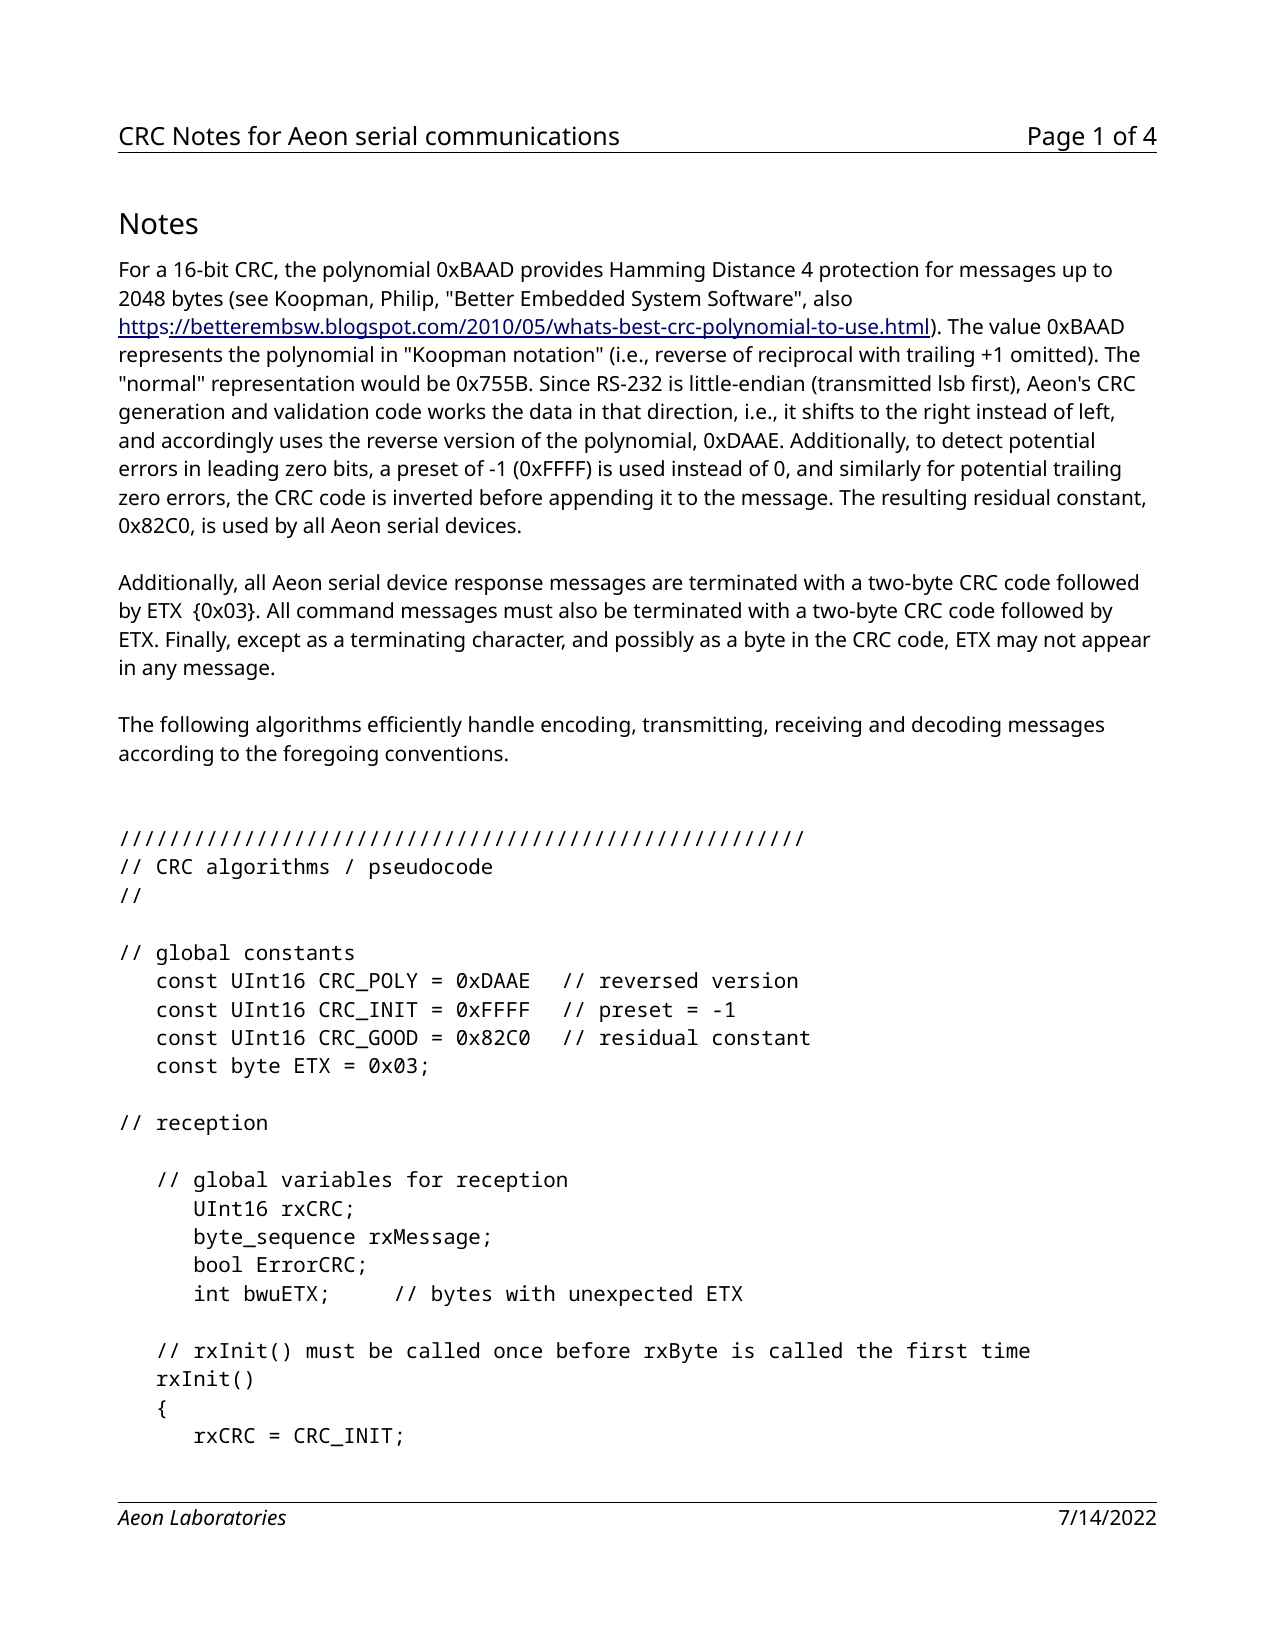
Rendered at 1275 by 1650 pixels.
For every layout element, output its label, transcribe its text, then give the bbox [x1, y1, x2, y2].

text rxInit() [118, 1364, 1157, 1393]
text // reception [118, 1108, 1157, 1137]
text // [118, 881, 1157, 909]
text const UInt16 CRC_INIT = 0xFFFF // preset = -1 [118, 995, 1157, 1023]
text UInt16 rxCRC; [118, 1194, 1157, 1222]
text /////////////////////////////////////////////////////// [118, 824, 1157, 852]
text const UInt16 CRC_POLY = 0xDAAE // reversed version [118, 966, 1157, 995]
text const UInt16 CRC_GOOD = 0x82C0 // residual constant [118, 1023, 1157, 1052]
text bool ErrorCRC; [118, 1251, 1157, 1279]
text The following algorithms efficiently handle encoding, transmitting, receiving and decoding messages according to the foregoing conventions. [118, 710, 1157, 767]
text const byte ETX = 0x03; [118, 1052, 1157, 1080]
text rxCRC = CRC_INIT; [118, 1421, 1157, 1450]
text // rxInit() must be called once before rxByte is called the first time [118, 1336, 1157, 1364]
text // CRC algorithms / pseudocode [118, 852, 1157, 881]
text // global constants [118, 938, 1157, 966]
text For a 16-bit CRC, the polynomial 0xBAAD provides Hamming Distance 4 protection for messages up to 2048 bytes (see Koopman, Philip, "Better Embedded System Software", also https://betterembsw.blogspot.com/2010/05/whats-best-crc-polynomial-to-use.html). The value 0xBAAD represents the polynomial in "Koopman notation" (i.e., reverse of reciprocal with trailing +1 omitted). The "normal" representation would be 0x755B. Since RS-232 is little-endian (transmitted lsb first), Aeon's CRC generation and validation code works the data in that direction, i.e., it shifts to the right instead of left, and accordingly uses the reverse version of the polynomial, 0xDAAE. Additionally, to detect potential errors in leading zero bits, a preset of -1 (0xFFFF) is used instead of 0, and similarly for potential trailing zero errors, the CRC code is inverted before appending it to the message. The resulting residual constant, 0x82C0, is used by all Aeon serial devices. [118, 255, 1157, 540]
text byte_sequence rxMessage; [118, 1222, 1157, 1251]
text int bwuETX; // bytes with unexpected ETX [118, 1279, 1157, 1307]
subtitle Notes [118, 203, 1157, 243]
text { [118, 1393, 1157, 1421]
text // global variables for reception [118, 1165, 1157, 1194]
text Additionally, all Aeon serial device response messages are terminated with a two-byte CRC code followed by ETX {0x03}. All command messages must also be terminated with a two-byte CRC code followed by ETX. Finally, except as a terminating character, and possibly as a byte in the CRC code, ETX may not appear in any message. [118, 568, 1157, 682]
